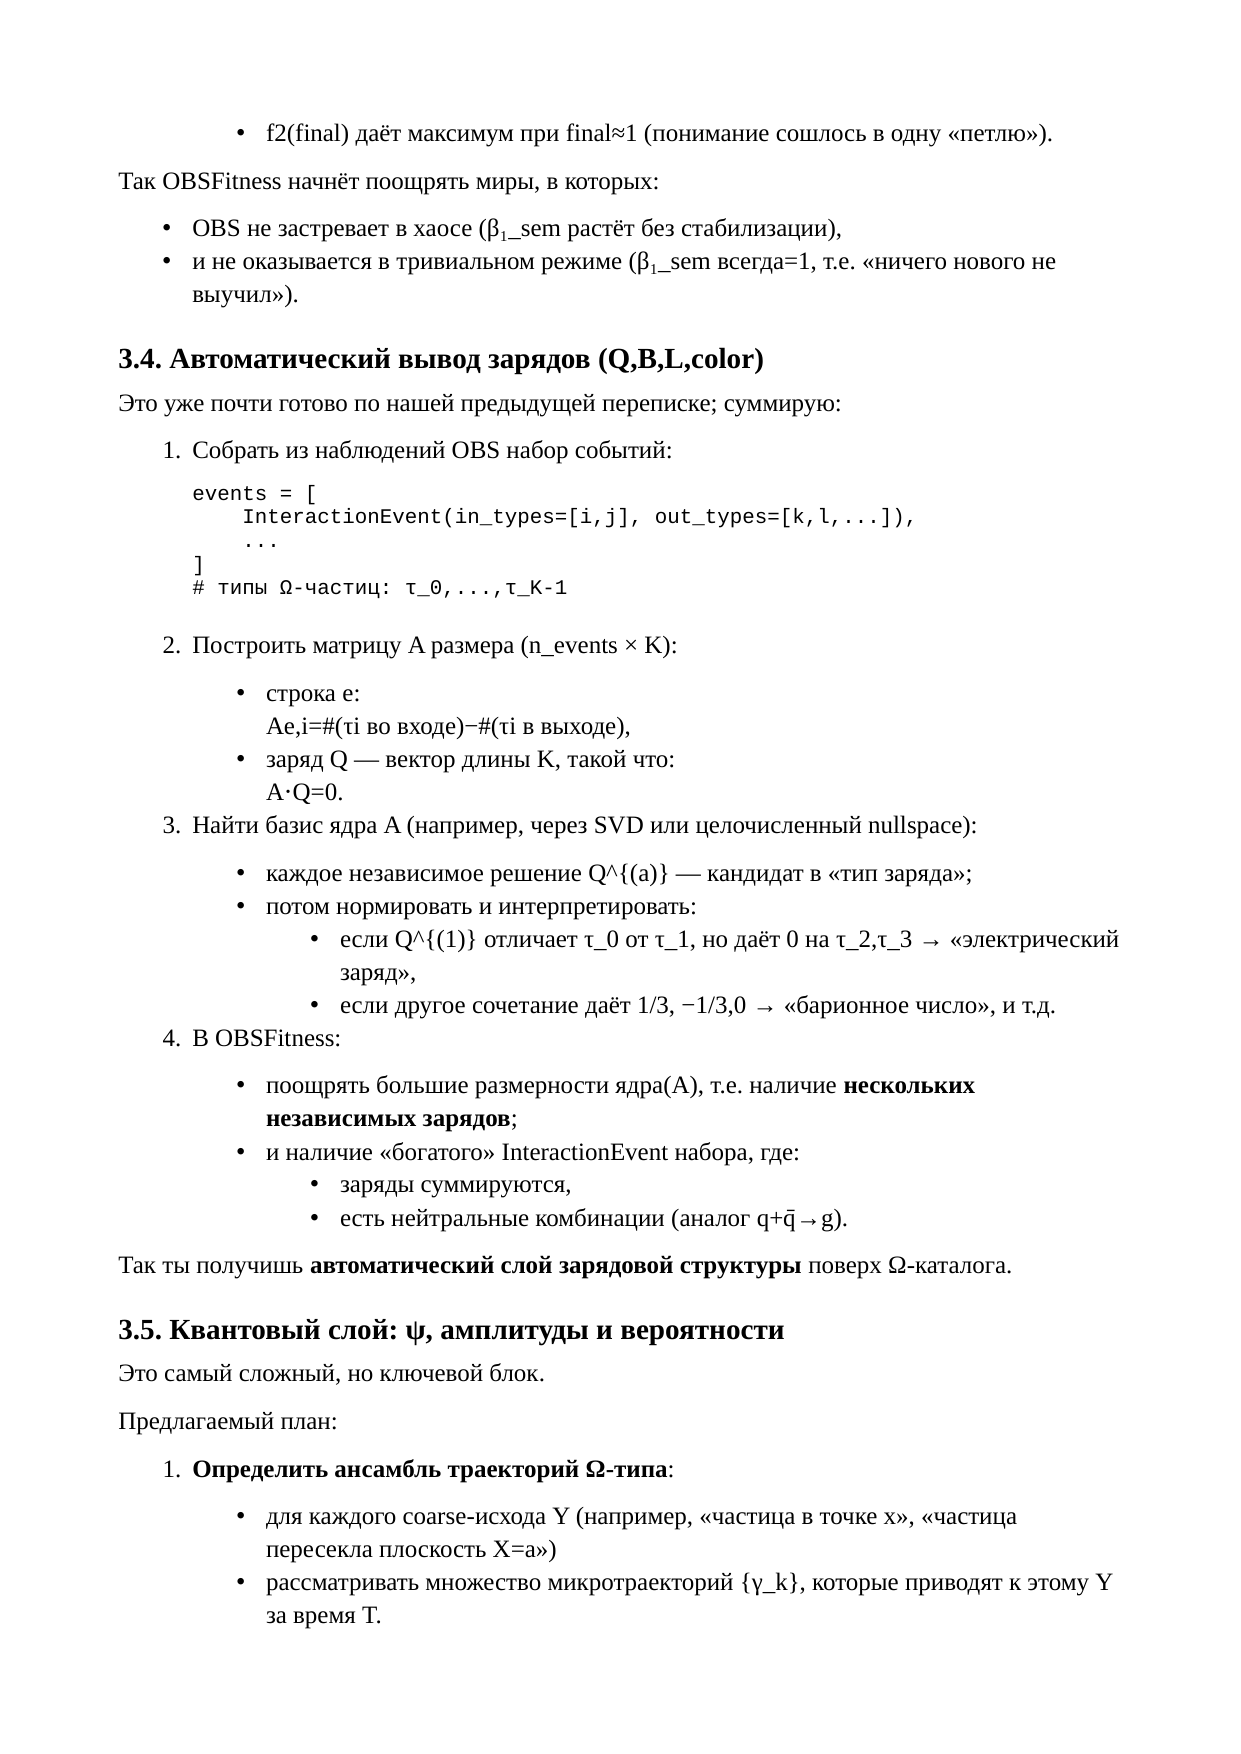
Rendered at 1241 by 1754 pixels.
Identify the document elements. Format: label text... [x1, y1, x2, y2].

list ... [162, 530, 1122, 554]
list # типы Ω-частиц: τ_0,...,τ_K-1 [162, 577, 1122, 601]
text Это самый сложный, но ключевой блок. [118, 1358, 1122, 1387]
list Собрать из наблюдений OBS набор событий: [162, 435, 1122, 464]
list рассматривать множество микротраекторий {γ_k}, которые приводят к этому Y за время T. [236, 1567, 1122, 1629]
list и наличие «богатого» InteractionEvent набора, где: [236, 1137, 1122, 1165]
text Предлагаемый план: [118, 1406, 1122, 1435]
text Так ты получишь автоматический слой зарядовой структуры поверх Ω‑каталога. [118, 1250, 1122, 1279]
text Так OBSFitness начнёт поощрять миры, в которых: [118, 166, 1122, 194]
list В OBSFitness: [162, 1023, 1122, 1052]
list поощрять большие размерности ядра(A), т.е. наличие нескольких независимых зарядов; [236, 1071, 1122, 1132]
list потом нормировать и интерпретировать: [236, 891, 1122, 919]
list OBS не застревает в хаосе (β₁_sem растёт без стабилизации), [162, 213, 1122, 242]
subtitle 3.5. Квантовый слой: ψ, амплитуды и вероятности [118, 1312, 1122, 1346]
list если Q^{(1)} отличает τ_0 от τ_1, но даёт 0 на τ_2,τ_3 → «электрический заряд», [310, 924, 1122, 986]
list для каждого coarse‑исхода Y (например, «частица в точке x», «частица пересекла плоскость X=a») [236, 1501, 1122, 1563]
list строка e: Ae,i=#(τi во входе)−#(τi в выходе), [236, 678, 1122, 740]
list Определить ансамбль траекторий Ω‑типа: [162, 1454, 1122, 1482]
text Это уже почти готово по нашей предыдущей переписке; суммирую: [118, 388, 1122, 416]
list f2(final) даёт максимум при final≈1 (понимание сошлось в одну «петлю»). [236, 118, 1122, 147]
list events = [ [162, 483, 1122, 506]
list есть нейтральные комбинации (аналог q+q̄→g). [310, 1203, 1122, 1231]
list Построить матрицу A размера (n_events × K): [162, 631, 1122, 659]
list InteractionEvent(in_types=[i,j], out_types=[k,l,...]), [162, 506, 1122, 530]
list ] [162, 554, 1122, 577]
list заряд Q — вектор длины K, такой что: A⋅Q=0. [236, 744, 1122, 806]
subtitle 3.4. Автоматический вывод зарядов (Q,B,L,color) [118, 342, 1122, 375]
list если другое сочетание даёт 1/3, −1/3,0 → «барионное число», и т.д. [310, 990, 1122, 1019]
list заряды суммируются, [310, 1169, 1122, 1198]
list и не оказывается в тривиальном режиме (β₁_sem всегда=1, т.е. «ничего нового не выучил»). [162, 246, 1122, 308]
list Найти базис ядра A (например, через SVD или целочисленный nullspace): [162, 810, 1122, 839]
list каждое независимое решение Q^{(a)} — кандидат в «тип заряда»; [236, 858, 1122, 887]
